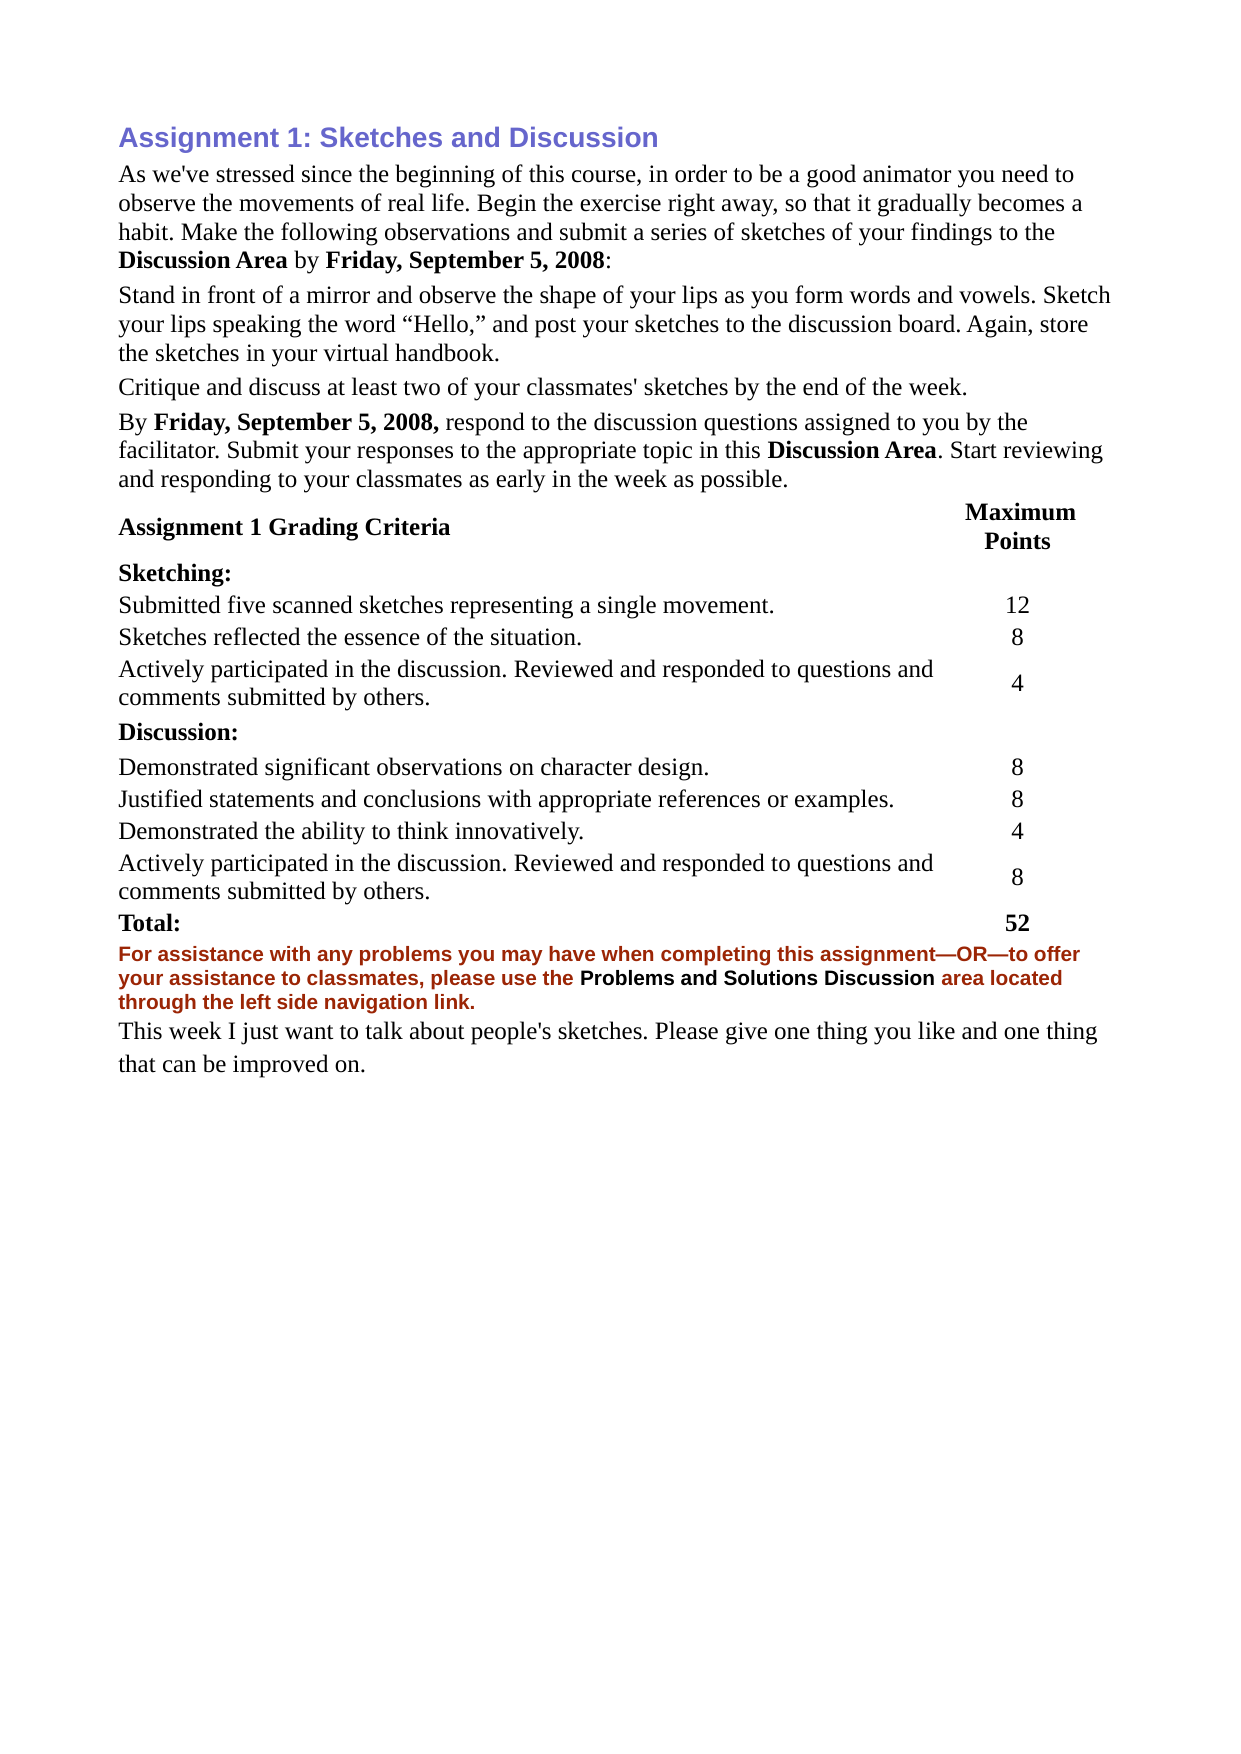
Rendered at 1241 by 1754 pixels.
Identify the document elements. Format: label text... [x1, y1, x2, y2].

table_cell 12 [940, 589, 1101, 620]
table_cell Discussion: [117, 713, 940, 751]
text As we've stressed since the beginning of this course, in order to be a good animator you need to observe the movements of real life. Begin the exercise right away, so that it gradually becomes a habit. Make the following observations and submit a series of sketches of your findings to the Discussion Area by Friday, September 5, 2008: [118, 159, 1122, 274]
table_cell Submitted five scanned sketches representing a single movement. [117, 589, 940, 620]
table_cell [940, 557, 1101, 588]
text By Friday, September 5, 2008, respond to the discussion questions assigned to you by the facilitator. Submit your responses to the appropriate topic in this Discussion Area. Start reviewing and responding to your classmates as early in the week as possible. [118, 407, 1122, 493]
table_cell [940, 713, 1101, 751]
table_cell Sketches reflected the essence of the situation. [117, 620, 940, 652]
table_cell Sketching: [117, 557, 940, 588]
text This week I just want to talk about people's sketches. Please give one thing you like and one thing that can be improved on. [118, 1016, 1122, 1078]
table_cell 8 [940, 783, 1101, 814]
table_cell 52 [940, 907, 1101, 939]
text For assistance with any problems you may have when completing this assignment—OR—to offer your assistance to classmates, please use the Problems and Solutions Discussion area located through the left side navigation link. [118, 942, 1122, 1013]
table_cell 8 [940, 751, 1101, 782]
table_cell 8 [940, 846, 1101, 907]
table_cell 4 [940, 652, 1101, 713]
table_cell Justified statements and conclusions with appropriate references or examples. [117, 783, 940, 814]
table_cell 8 [940, 620, 1101, 652]
table_header Assignment 1 Grading Criteria [117, 496, 940, 557]
table_cell Demonstrated significant observations on character design. [117, 751, 940, 782]
table_header Maximum Points [940, 496, 1101, 557]
table_cell Total: [117, 907, 940, 939]
table_cell Actively participated in the discussion. Reviewed and responded to questions and comments submitted by others. [117, 652, 940, 713]
text Stand in front of a mirror and observe the shape of your lips as you form words and vowels. Sketch your lips speaking the word “Hello,” and post your sketches to the discussion board. Again, store the sketches in your virtual handbook. [118, 280, 1122, 366]
table_cell 4 [940, 814, 1101, 846]
table_cell Actively participated in the discussion. Reviewed and responded to questions and comments submitted by others. [117, 846, 940, 907]
text Assignment 1: Sketches and Discussion [118, 121, 1122, 153]
table_cell Demonstrated the ability to think innovatively. [117, 814, 940, 846]
text Critique and discuss at least two of your classmates' sketches by the end of the week. [118, 372, 1122, 401]
